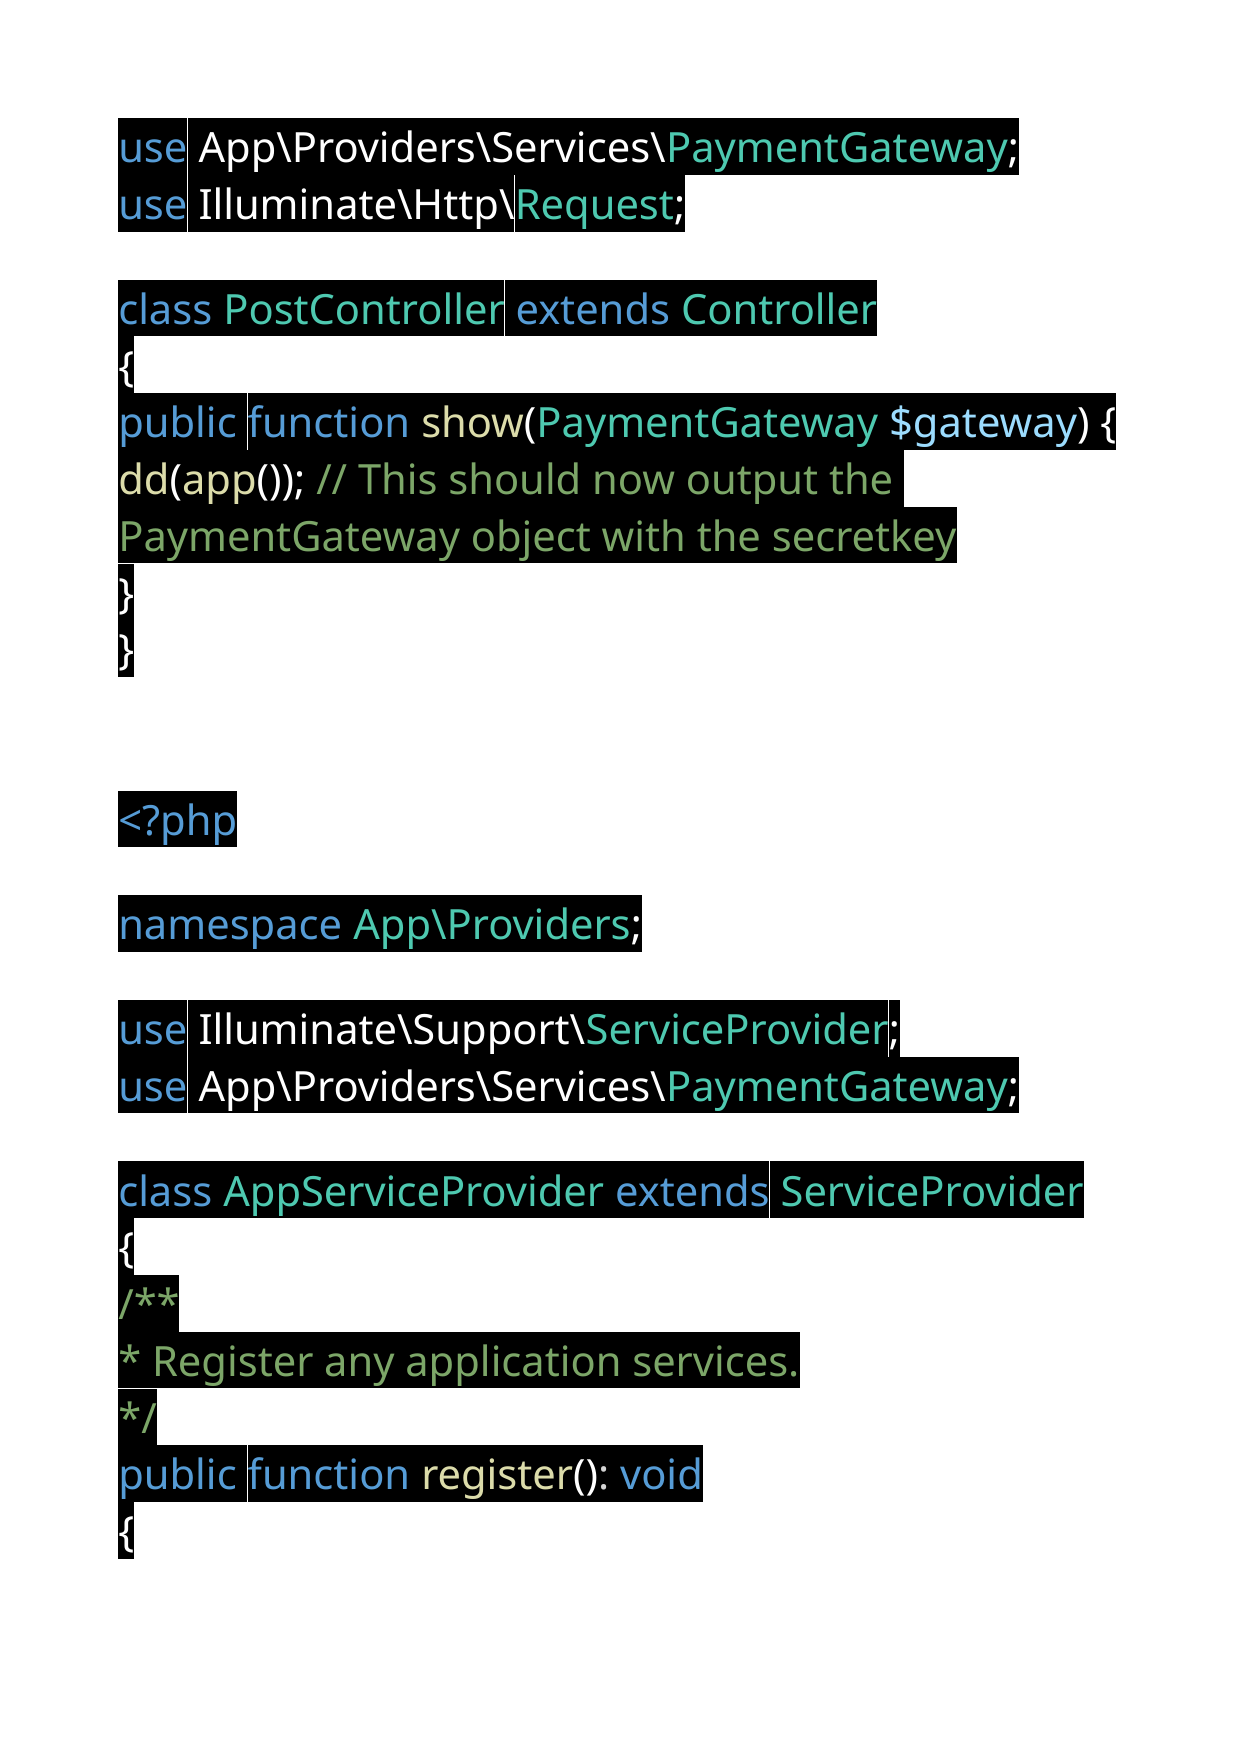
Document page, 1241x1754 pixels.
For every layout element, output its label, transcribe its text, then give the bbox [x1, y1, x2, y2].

text class AppServiceProvider extends ServiceProvider [118, 1161, 1122, 1218]
text { [118, 1218, 1122, 1275]
text } [118, 620, 1122, 677]
text use App\Providers\Services\PaymentGateway; [118, 1057, 1122, 1113]
text class PostController extends Controller [118, 279, 1122, 336]
text <?php [118, 791, 1122, 847]
text */ [118, 1388, 1122, 1445]
text } [118, 563, 1122, 620]
text * Register any application services. [118, 1332, 1122, 1388]
text public function show(PaymentGateway $gateway) { [118, 393, 1122, 450]
text /** [118, 1275, 1122, 1332]
text use App\Providers\Services\PaymentGateway; [118, 118, 1122, 175]
text public function register(): void [118, 1445, 1122, 1502]
text dd(app()); // This should now output the PaymentGateway object with the secretkey [118, 450, 1122, 563]
text use Illuminate\Support\ServiceProvider; [118, 1000, 1122, 1057]
text use Illuminate\Http\Request; [118, 175, 1122, 232]
text { [118, 336, 1122, 393]
text namespace App\Providers; [118, 895, 1122, 952]
text { [118, 1502, 1122, 1559]
